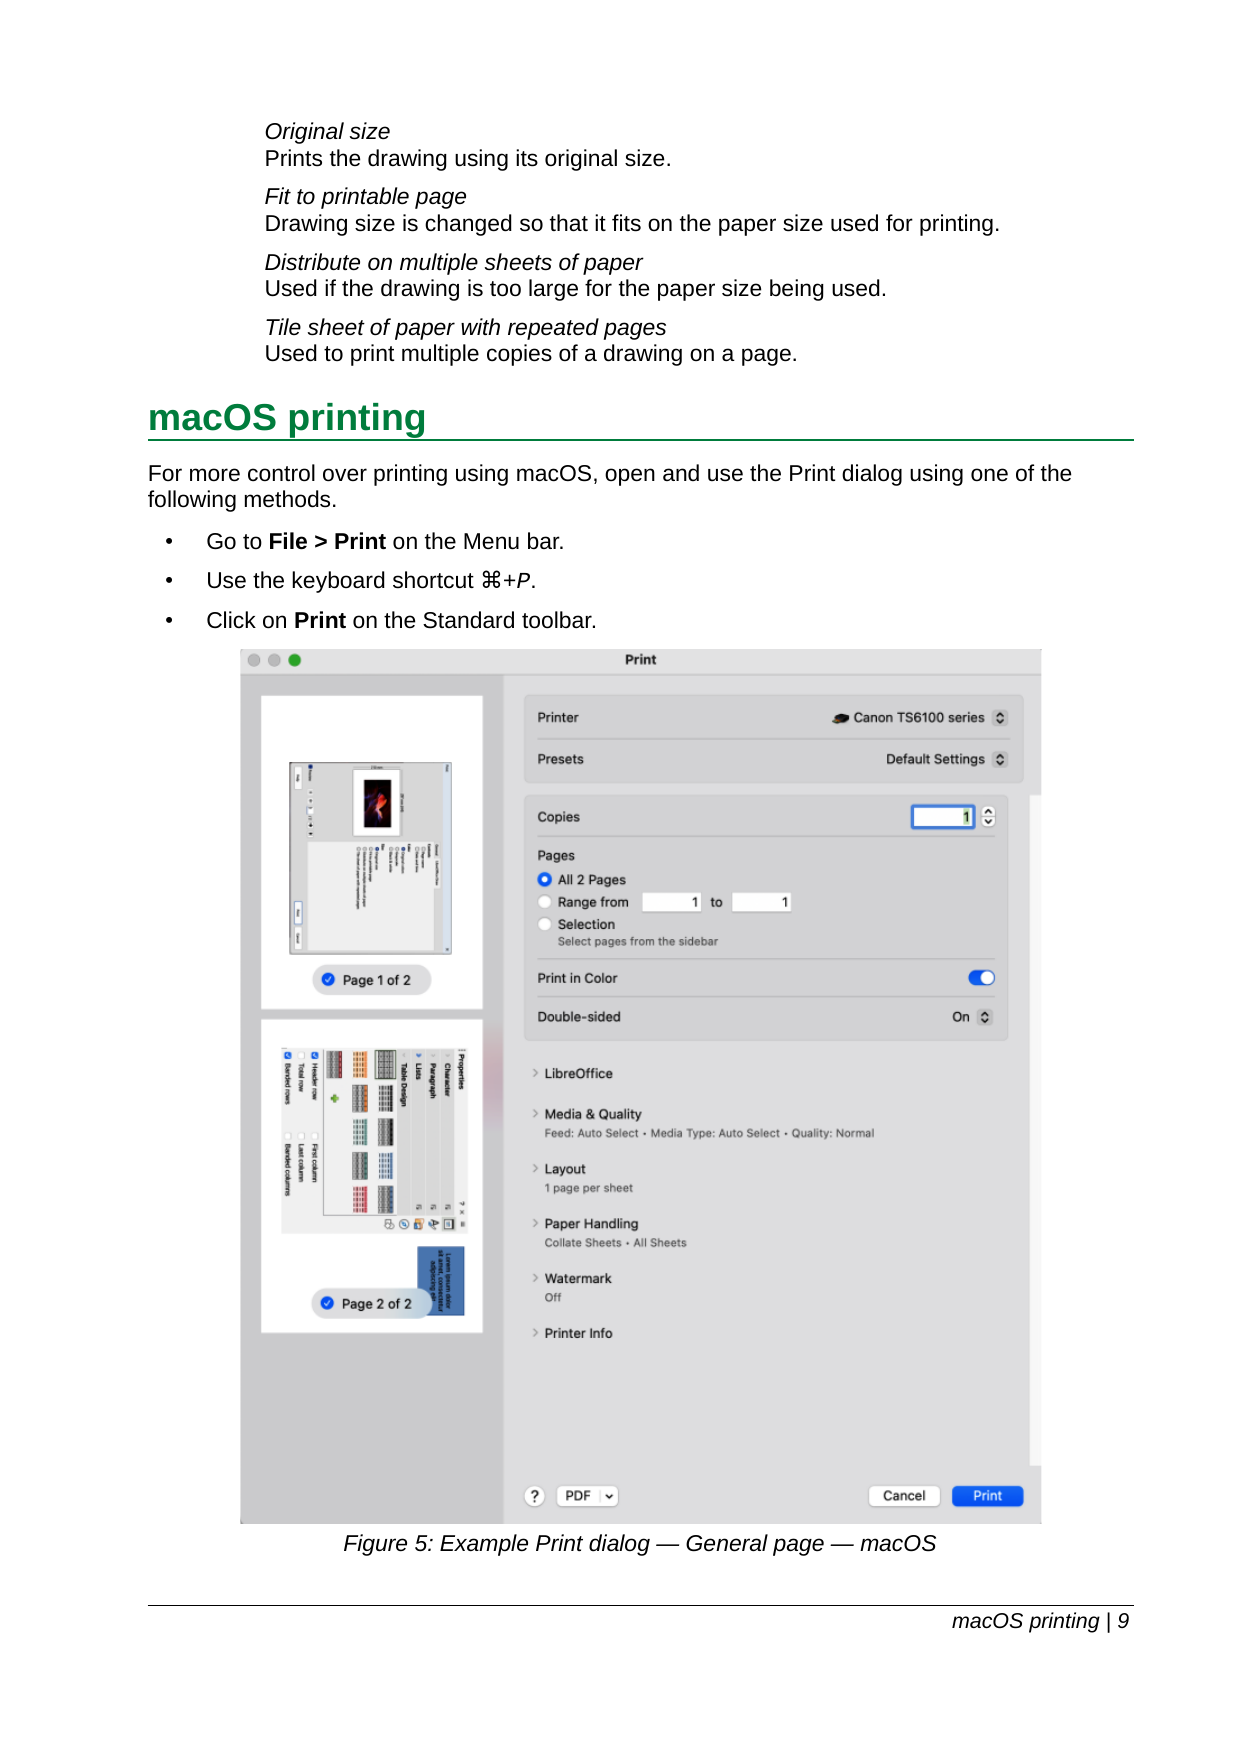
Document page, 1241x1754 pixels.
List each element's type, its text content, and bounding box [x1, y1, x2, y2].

list Use the keyboard shortcut ⌘+P. [162, 564, 1134, 595]
text Original size [264, 118, 1134, 144]
list Click on Print on the Standard toolbar. [162, 604, 1134, 637]
text Figure 5: Example Print dialog — General page — macOS [240, 1530, 1041, 1557]
text Fit to printable page [264, 183, 1134, 210]
text Prints the drawing using its original size. [264, 144, 1134, 171]
text Distribute on multiple sheets of paper [264, 248, 1134, 275]
text Used if the drawing is too large for the paper size being used. [264, 275, 1134, 301]
text Tile sheet of paper with repeated pages [264, 314, 1134, 340]
text Used to print multiple copies of a drawing on a page. [264, 340, 1134, 366]
text Drawing size is changed so that it fits on the paper size used for printing. [264, 210, 1134, 236]
subtitle macOS printing [148, 396, 1134, 439]
list Go to File > Print on the Menu bar. [162, 525, 1134, 554]
text For more control over printing using macOS, open and use the Print dialog using one of the following methods. [148, 459, 1134, 512]
picture [240, 649, 1042, 1524]
